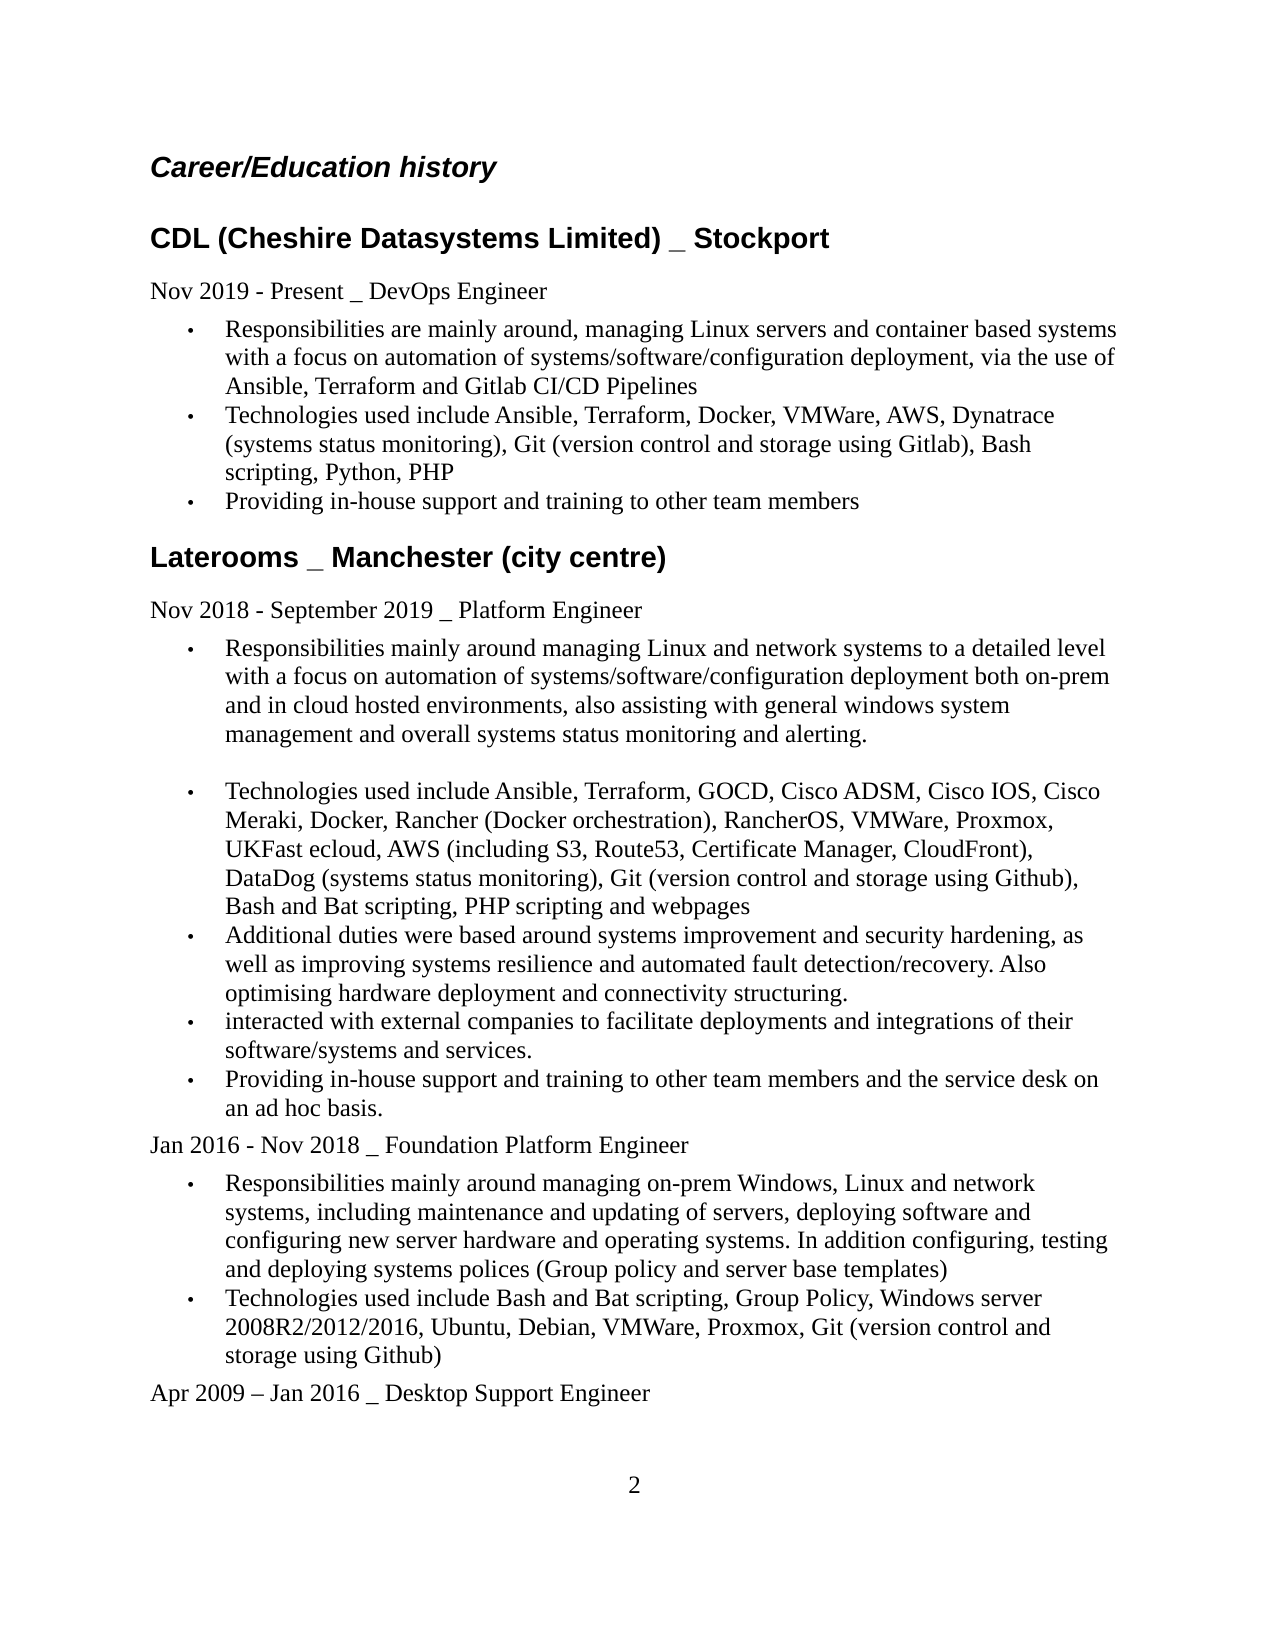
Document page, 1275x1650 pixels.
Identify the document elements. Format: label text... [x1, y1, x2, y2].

list Technologies used include Bash and Bat scripting, Group Policy, Windows server 2008R2/2012/2016, Ubuntu, Debian, VMWare, Proxmox, Git (version control and storage using Github) [187, 1283, 1125, 1369]
subtitle Laterooms _ Manchester (city centre) [150, 540, 1125, 573]
list Technologies used include Ansible, Terraform, GOCD, Cisco ADSM, Cisco IOS, Cisco Meraki, Docker, Rancher (Docker orchestration), RancherOS, VMWare, Proxmox, UKFast ecloud, AWS (including S3, Route53, Certificate Manager, CloudFront), DataDog (systems status monitoring), Git (version control and storage using Github), Bash and Bat scripting, PHP scripting and webpages [187, 776, 1125, 920]
list interacted with external companies to facilitate deployments and integrations of their software/systems and services. [187, 1006, 1125, 1064]
list Additional duties were based around systems improvement and security hardening, as well as improving systems resilience and automated fault detection/recovery. Also optimising hardware deployment and connectivity structuring. [187, 920, 1125, 1006]
text Nov 2018 - September 2019 _ Platform Engineer [150, 595, 1125, 624]
text Jan 2016 - Nov 2018 _ Foundation Platform Engineer [150, 1130, 1125, 1159]
text Nov 2019 - Present _ DevOps Engineer [150, 276, 1125, 305]
list Responsibilities are mainly around, managing Linux servers and container based systems with a focus on automation of systems/software/configuration deployment, via the use of Ansible, Terraform and Gitlab CI/CD Pipelines [187, 314, 1125, 400]
list Technologies used include Ansible, Terraform, Docker, VMWare, AWS, Dynatrace (systems status monitoring), Git (version control and storage using Gitlab), Bash scripting, Python, PHP [187, 400, 1125, 486]
list Responsibilities mainly around managing on-prem Windows, Linux and network systems, including maintenance and updating of servers, deploying software and configuring new server hardware and operating systems. In addition configuring, testing and deploying systems polices (Group policy and server base templates) [187, 1168, 1125, 1283]
list Providing in-house support and training to other team members [187, 486, 1125, 515]
subtitle CDL (Cheshire Datasystems Limited) _ Stockport [150, 221, 1125, 254]
list Responsibilities mainly around managing Linux and network systems to a detailed level with a focus on automation of systems/software/configuration deployment both on-prem and in cloud hosted environments, also assisting with general windows system management and overall systems status monitoring and alerting. [187, 633, 1125, 776]
subtitle Career/Education history [150, 150, 1125, 183]
list Providing in-house support and training to other team members and the service desk on an ad hoc basis. [187, 1064, 1125, 1121]
text Apr 2009 – Jan 2016 _ Desktop Support Engineer [150, 1378, 1125, 1407]
